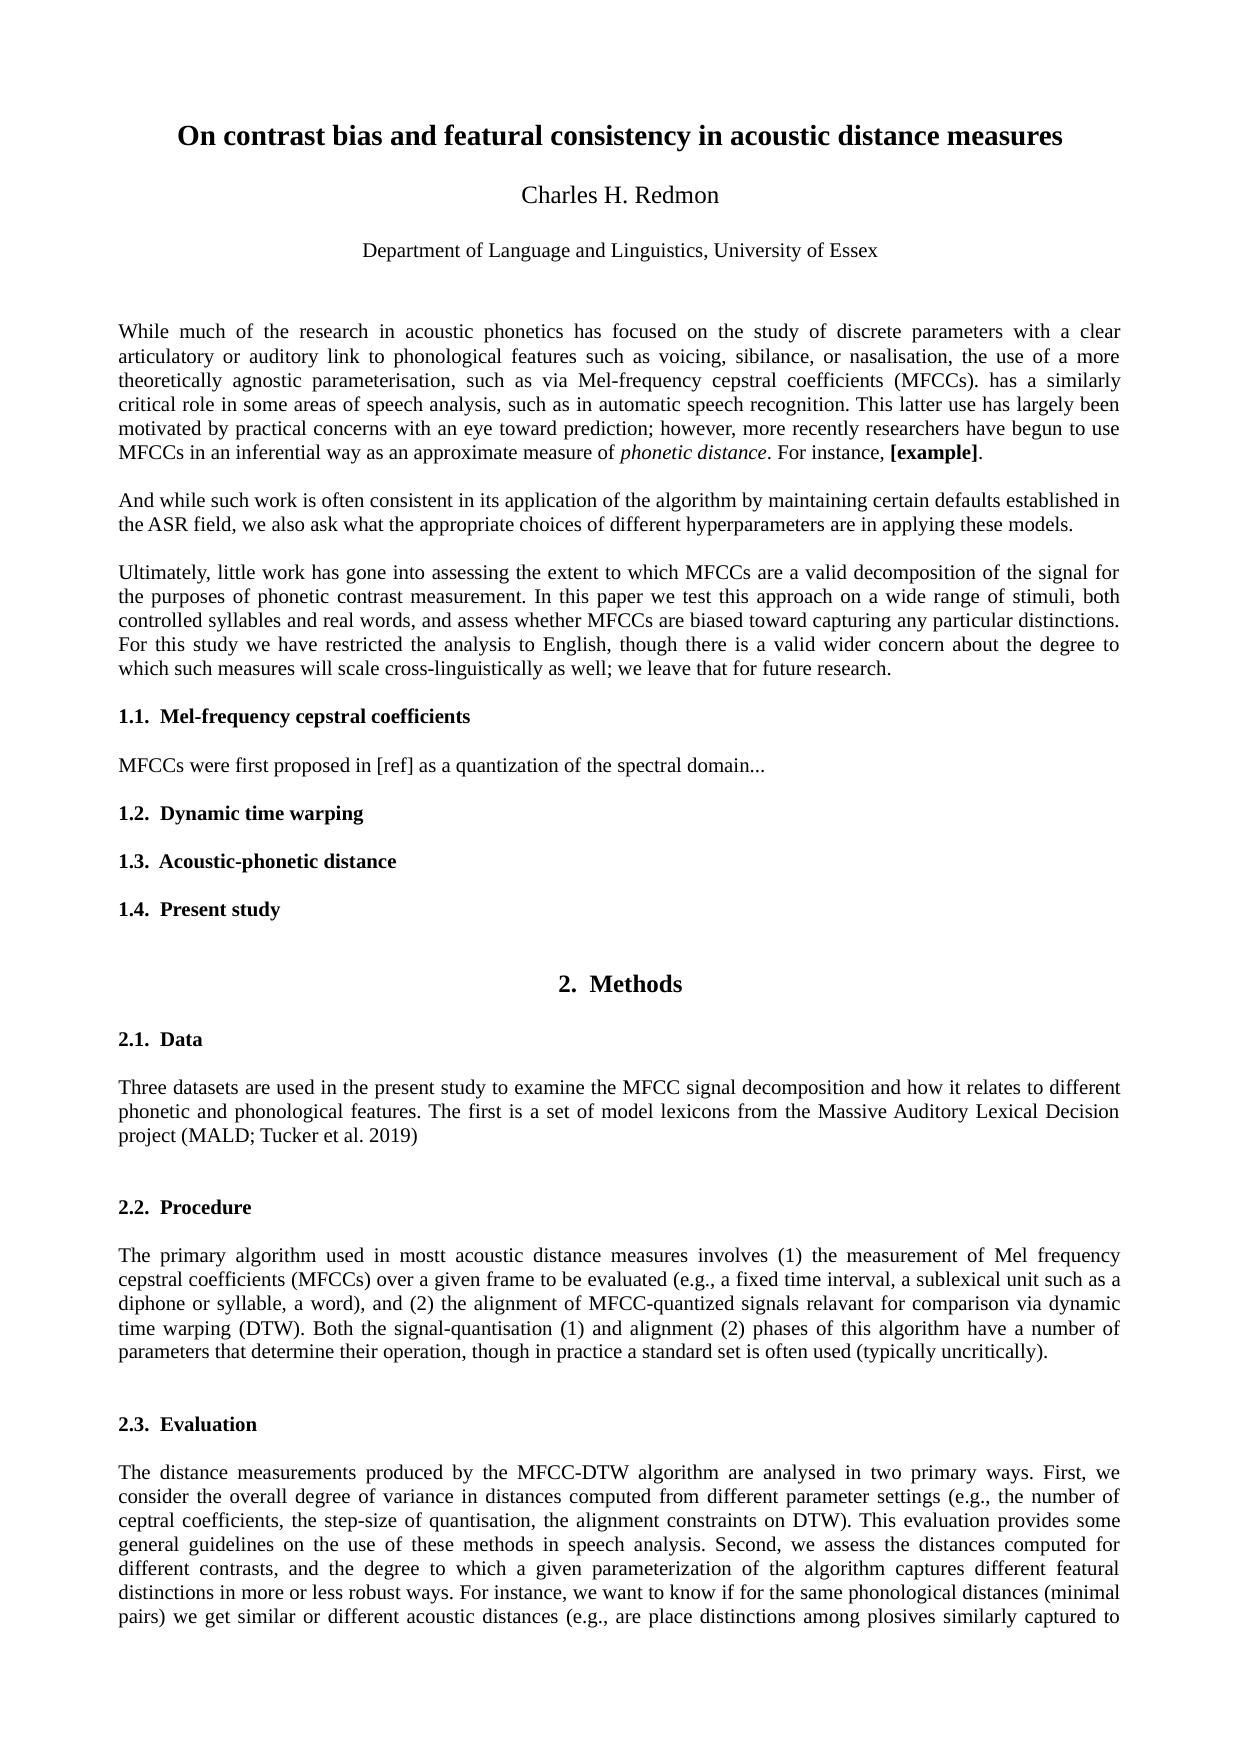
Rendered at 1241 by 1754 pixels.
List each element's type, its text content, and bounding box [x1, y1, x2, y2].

text Charles H. Redmon [118, 180, 1122, 209]
text Three datasets are used in the present study to examine the MFCC signal decomposition and how it relates to different phonetic and phonological features. The first is a set of model lexicons from the Massive Auditory Lexical Decision project (MALD; Tucker et al. 2019) [118, 1075, 1122, 1147]
text 1.3. Acoustic-phonetic distance [118, 849, 1122, 873]
text MFCCs were first proposed in [ref] as a quantization of the spectral domain... [118, 753, 1122, 777]
text The primary algorithm used in mostt acoustic distance measures involves (1) the measurement of Mel frequency cepstral coefficients (MFCCs) over a given frame to be evaluated (e.g., a fixed time interval, a sublexical unit such as a diphone or syllable, a word), and (2) the alignment of MFCC-quantized signals relavant for comparison via dynamic time warping (DTW). Both the signal-quantisation (1) and alignment (2) phases of this algorithm have a number of parameters that determine their operation, though in practice a standard set is often used (typically uncritically). [118, 1243, 1122, 1363]
text 1.1. Mel-frequency cepstral coefficients [118, 704, 1122, 728]
text Department of Language and Linguistics, University of Essex [118, 238, 1122, 262]
text Ultimately, little work has gone into assessing the extent to which MFCCs are a valid decomposition of the signal for the purposes of phonetic contrast measurement. In this paper we test this approach on a wide range of stimuli, both controlled syllables and real words, and assess whether MFCCs are biased toward capturing any particular distinctions. For this study we have restricted the analysis to English, though there is a valid wider concern about the degree to which such measures will scale cross-linguistically as well; we leave that for future research. [118, 560, 1122, 680]
text 2.1. Data [118, 1027, 1122, 1051]
text 2.3. Evaluation [118, 1412, 1122, 1436]
text 2.2. Procedure [118, 1195, 1122, 1219]
text And while such work is often consistent in its application of the algorithm by maintaining certain defaults established in the ASR field, we also ask what the appropriate choices of different hyperparameters are in applying these models. [118, 488, 1122, 536]
text While much of the research in acoustic phonetics has focused on the study of discrete parameters with a clear articulatory or auditory link to phonological features such as voicing, sibilance, or nasalisation, the use of a more theoretically agnostic parameterisation, such as via Mel-frequency cepstral coefficients (MFCCs). has a similarly critical role in some areas of speech analysis, such as in automatic speech recognition. This latter use has largely been motivated by practical concerns with an eye toward prediction; however, more recently researchers have begun to use MFCCs in an inferential way as an approximate measure of phonetic distance. For instance, [example]. [118, 319, 1122, 464]
text 1.2. Dynamic time warping [118, 801, 1122, 825]
text On contrast bias and featural consistency in acoustic distance measures [118, 118, 1122, 152]
text 2. Methods [118, 969, 1122, 998]
text 1.4. Present study [118, 897, 1122, 921]
text The distance measurements produced by the MFCC-DTW algorithm are analysed in two primary ways. First, we consider the overall degree of variance in distances computed from different parameter settings (e.g., the number of ceptral coefficients, the step-size of quantisation, the alignment constraints on DTW). This evaluation provides some general guidelines on the use of these methods in speech analysis. Second, we assess the distances computed for different contrasts, and the degree to which a given parameterization of the algorithm captures different featural distinctions in more or less robust ways. For instance, we want to know if for the same phonological distances (minimal pairs) we get similar or different acoustic distances (e.g., are place distinctions among plosives similarly captured to [118, 1460, 1122, 1628]
